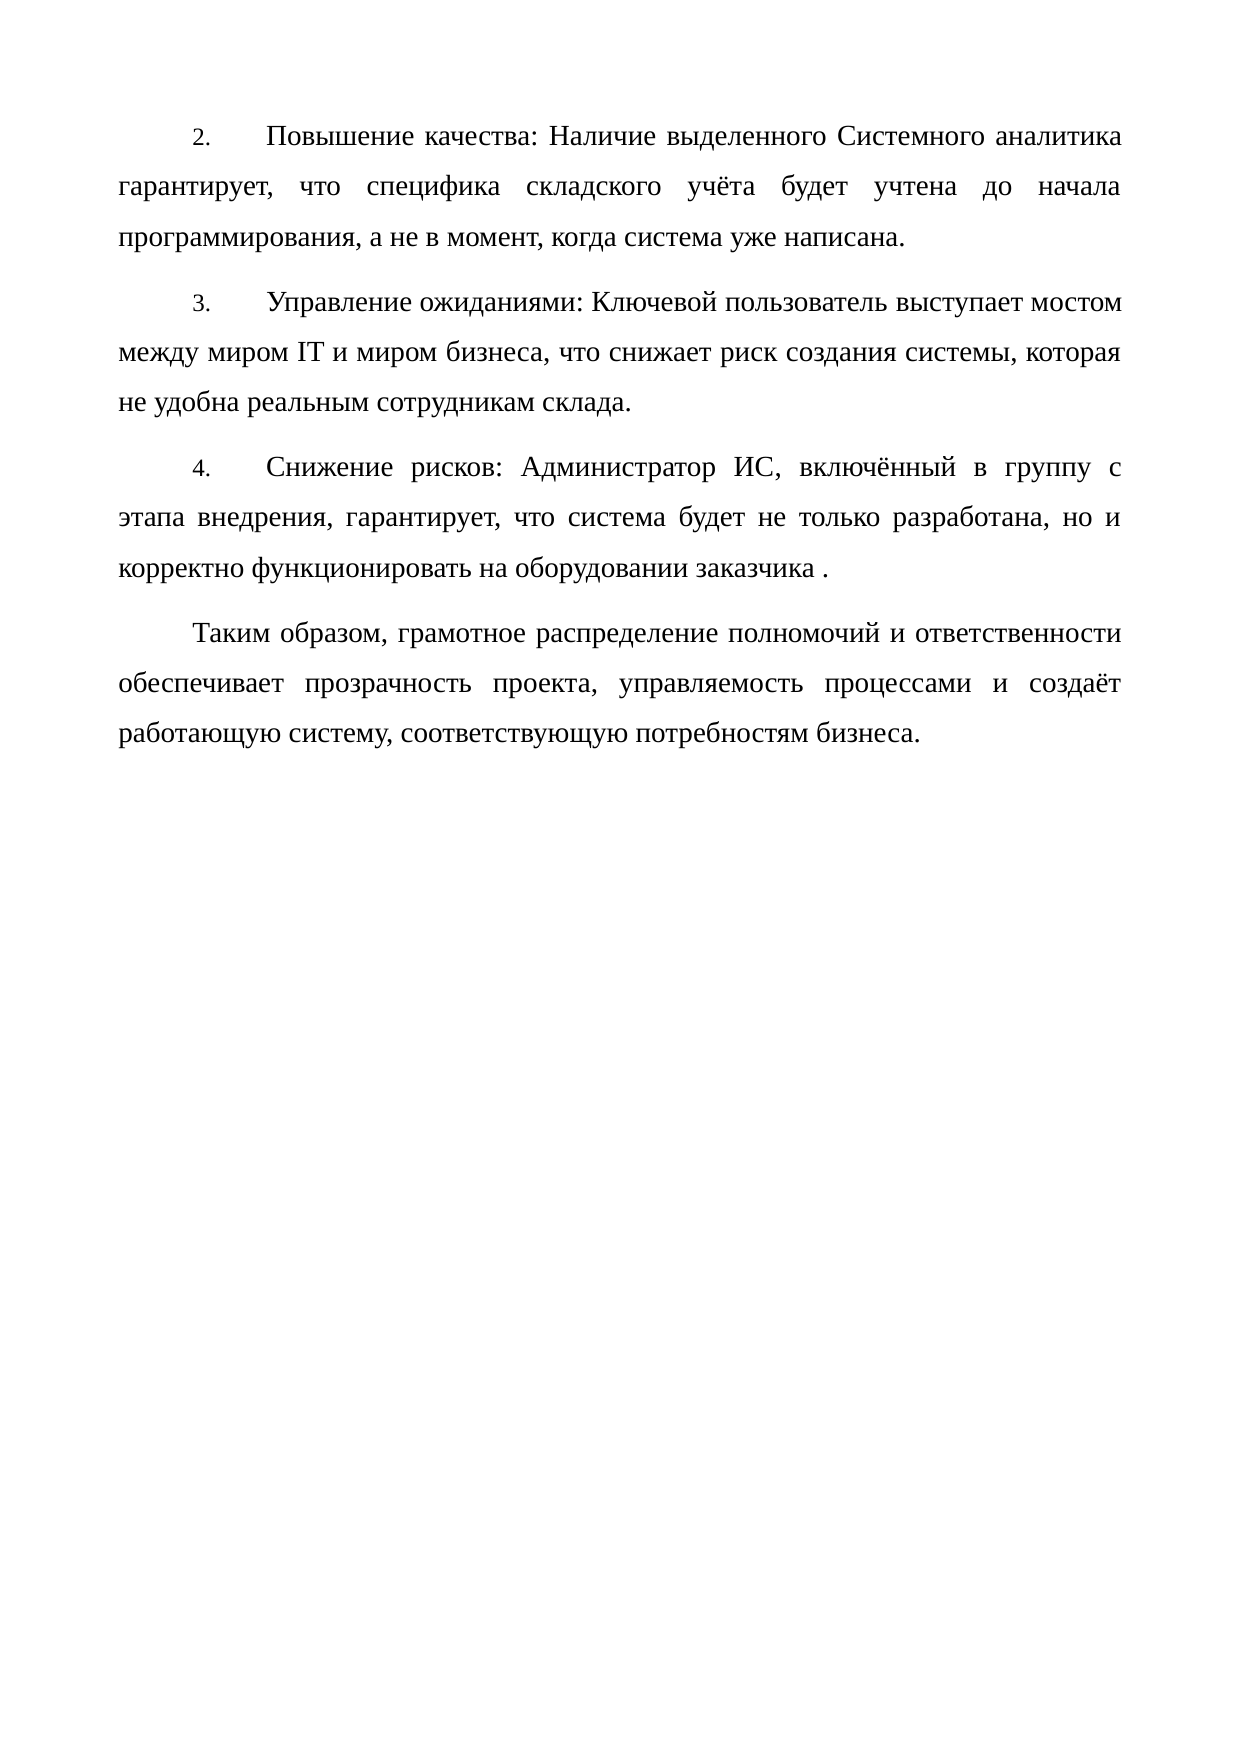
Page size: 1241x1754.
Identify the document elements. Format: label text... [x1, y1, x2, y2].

list Управление ожиданиями: Ключевой пользователь выступает мостом между миром IT и миром бизнеса, что снижает риск создания системы, которая не удобна реальным сотрудникам склада. [118, 284, 1122, 418]
list Снижение рисков: Администратор ИС, включённый в группу с этапа внедрения, гарантирует, что система будет не только разработана, но и корректно функционировать на оборудовании заказчика . [118, 449, 1122, 583]
text Таким образом, грамотное распределение полномочий и ответственности обеспечивает прозрачность проекта, управляемость процессами и создаёт работающую систему, соответствующую потребностям бизнеса. [118, 615, 1122, 749]
list Повышение качества: Наличие выделенного Системного аналитика гарантирует, что специфика складского учёта будет учтена до начала программирования, а не в момент, когда система уже написана. [118, 118, 1122, 252]
